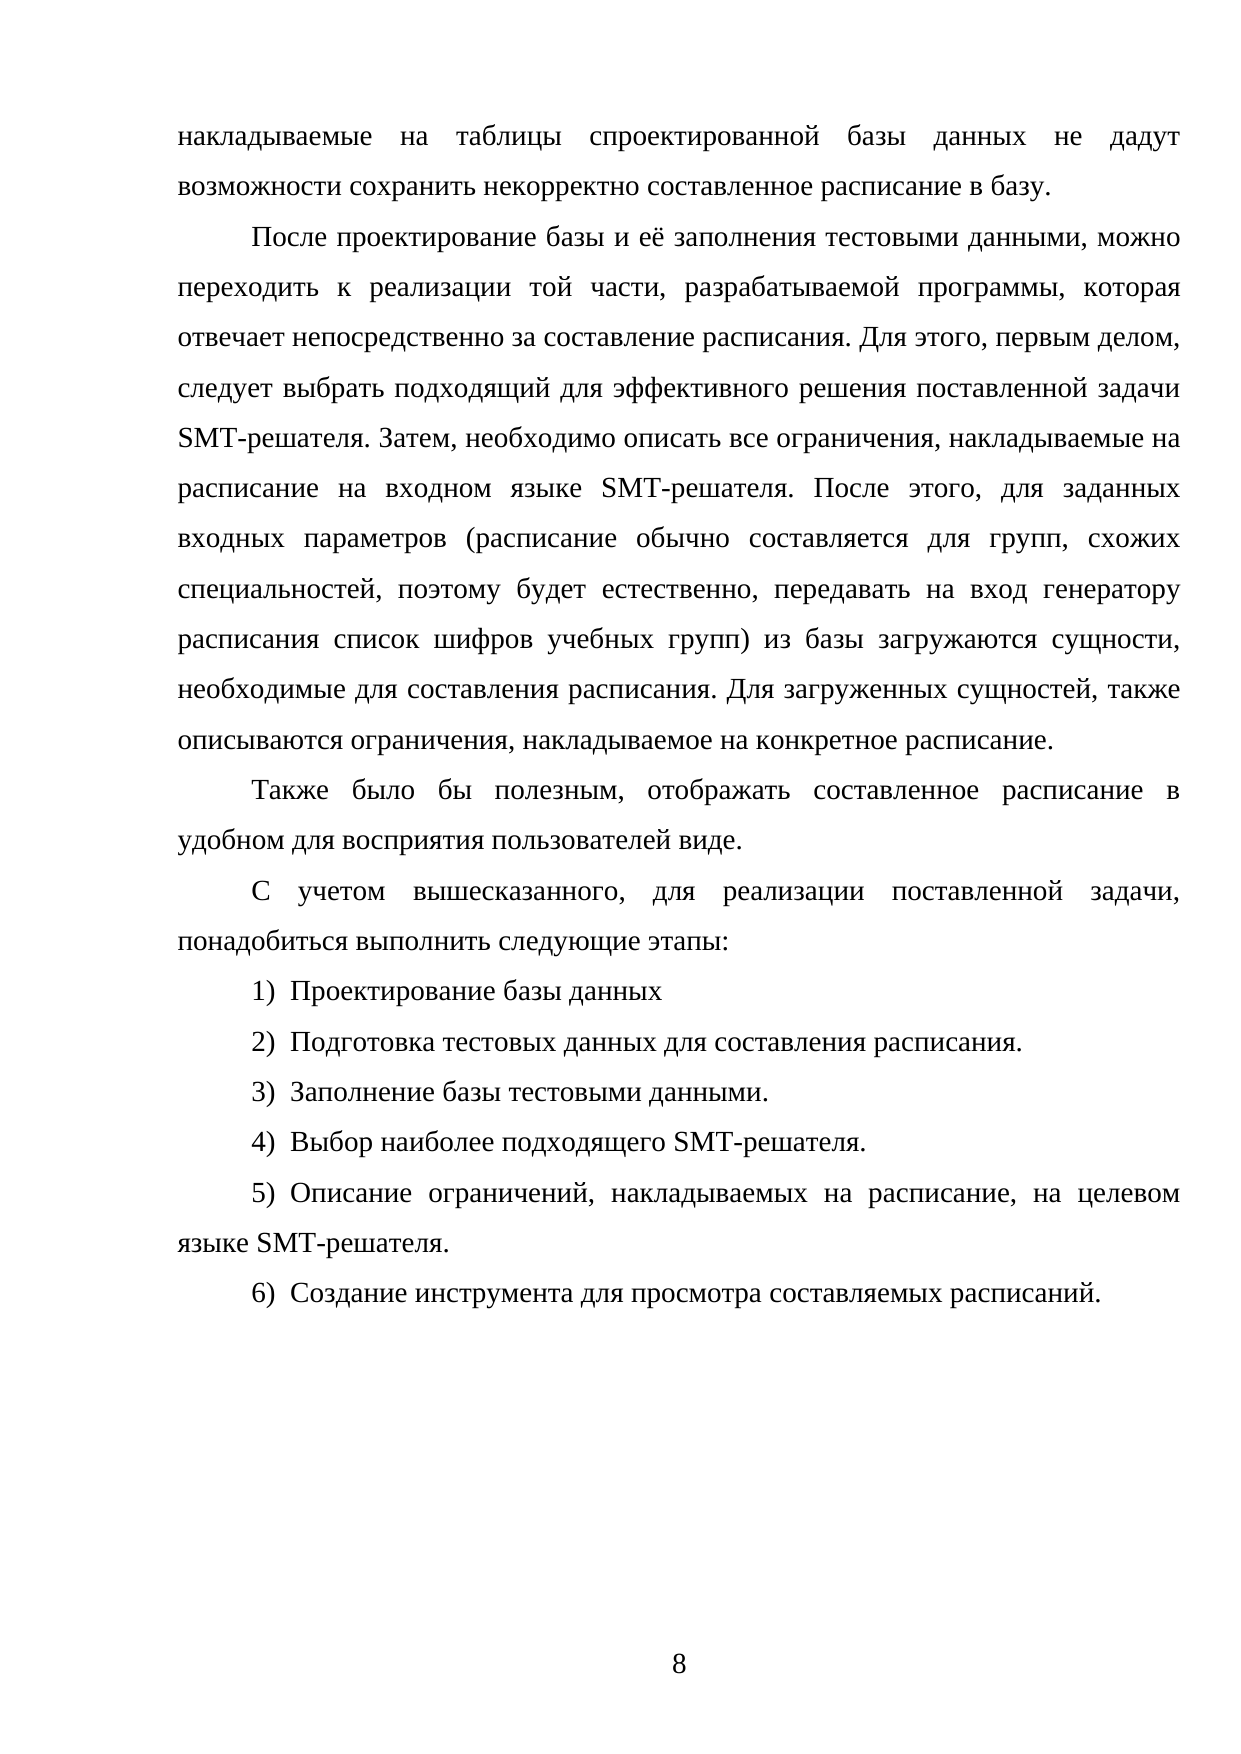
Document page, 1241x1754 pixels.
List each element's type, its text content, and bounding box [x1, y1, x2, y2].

list Проектирование базы данных [177, 973, 1181, 1007]
list Создание инструмента для просмотра составляемых расписаний. [177, 1275, 1181, 1309]
list Описание ограничений, накладываемых на расписание, на целевом языке SMT-решателя. [177, 1175, 1181, 1258]
text Также было бы полезным, отображать составленное расписание в удобном для восприятия пользователей виде. [177, 772, 1181, 856]
text После проектирование базы и её заполнения тестовыми данными, можно переходить к реализации той части, разрабатываемой программы, которая отвечает непосредственно за составление расписания. Для этого, первым делом, следует выбрать подходящий для эффективного решения поставленной задачи SMT-решателя. Затем, необходимо описать все ограничения, накладываемые на расписание на входном языке SMT-решателя. После этого, для заданных входных параметров (расписание обычно составляется для групп, схожих специальностей, поэтому будет естественно, передавать на вход генератору расписания список шифров учебных групп) из базы загружаются сущности, необходимые для составления расписания. Для загруженных сущностей, также описываются ограничения, накладываемое на конкретное расписание. [177, 219, 1181, 755]
text С учетом вышесказанного, для реализации поставленной задачи, понадобиться выполнить следующие этапы: [177, 873, 1181, 957]
text накладываемые на таблицы спроектированной базы данных не дадут возможности сохранить некорректно составленное расписание в базу. [177, 118, 1181, 202]
list Выбор наиболее подходящего SMT-решателя. [177, 1124, 1181, 1158]
list Заполнение базы тестовыми данными. [177, 1074, 1181, 1108]
list Подготовка тестовых данных для составления расписания. [177, 1024, 1181, 1057]
